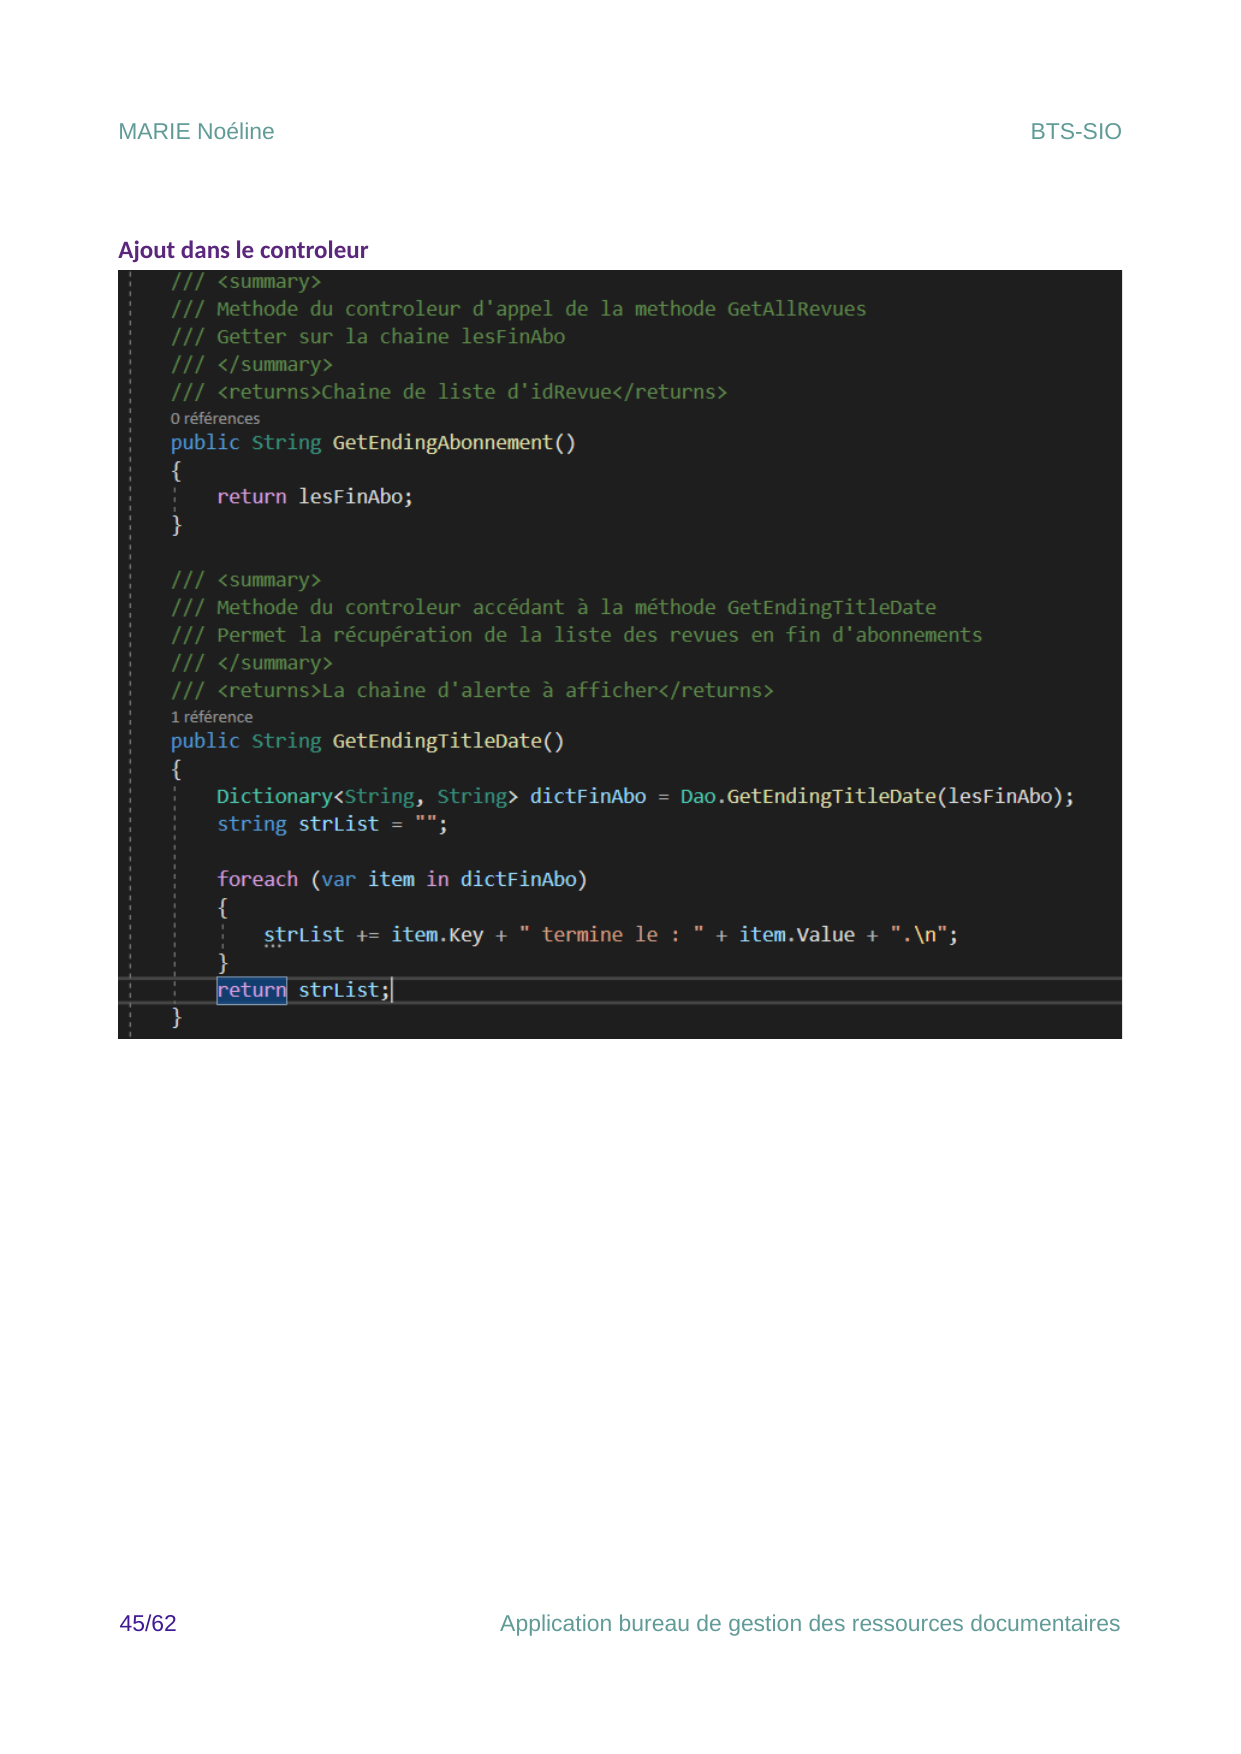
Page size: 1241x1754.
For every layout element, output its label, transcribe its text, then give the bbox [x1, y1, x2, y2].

picture [118, 270, 1123, 1039]
subtitle Ajout dans le controleur [118, 234, 1122, 264]
